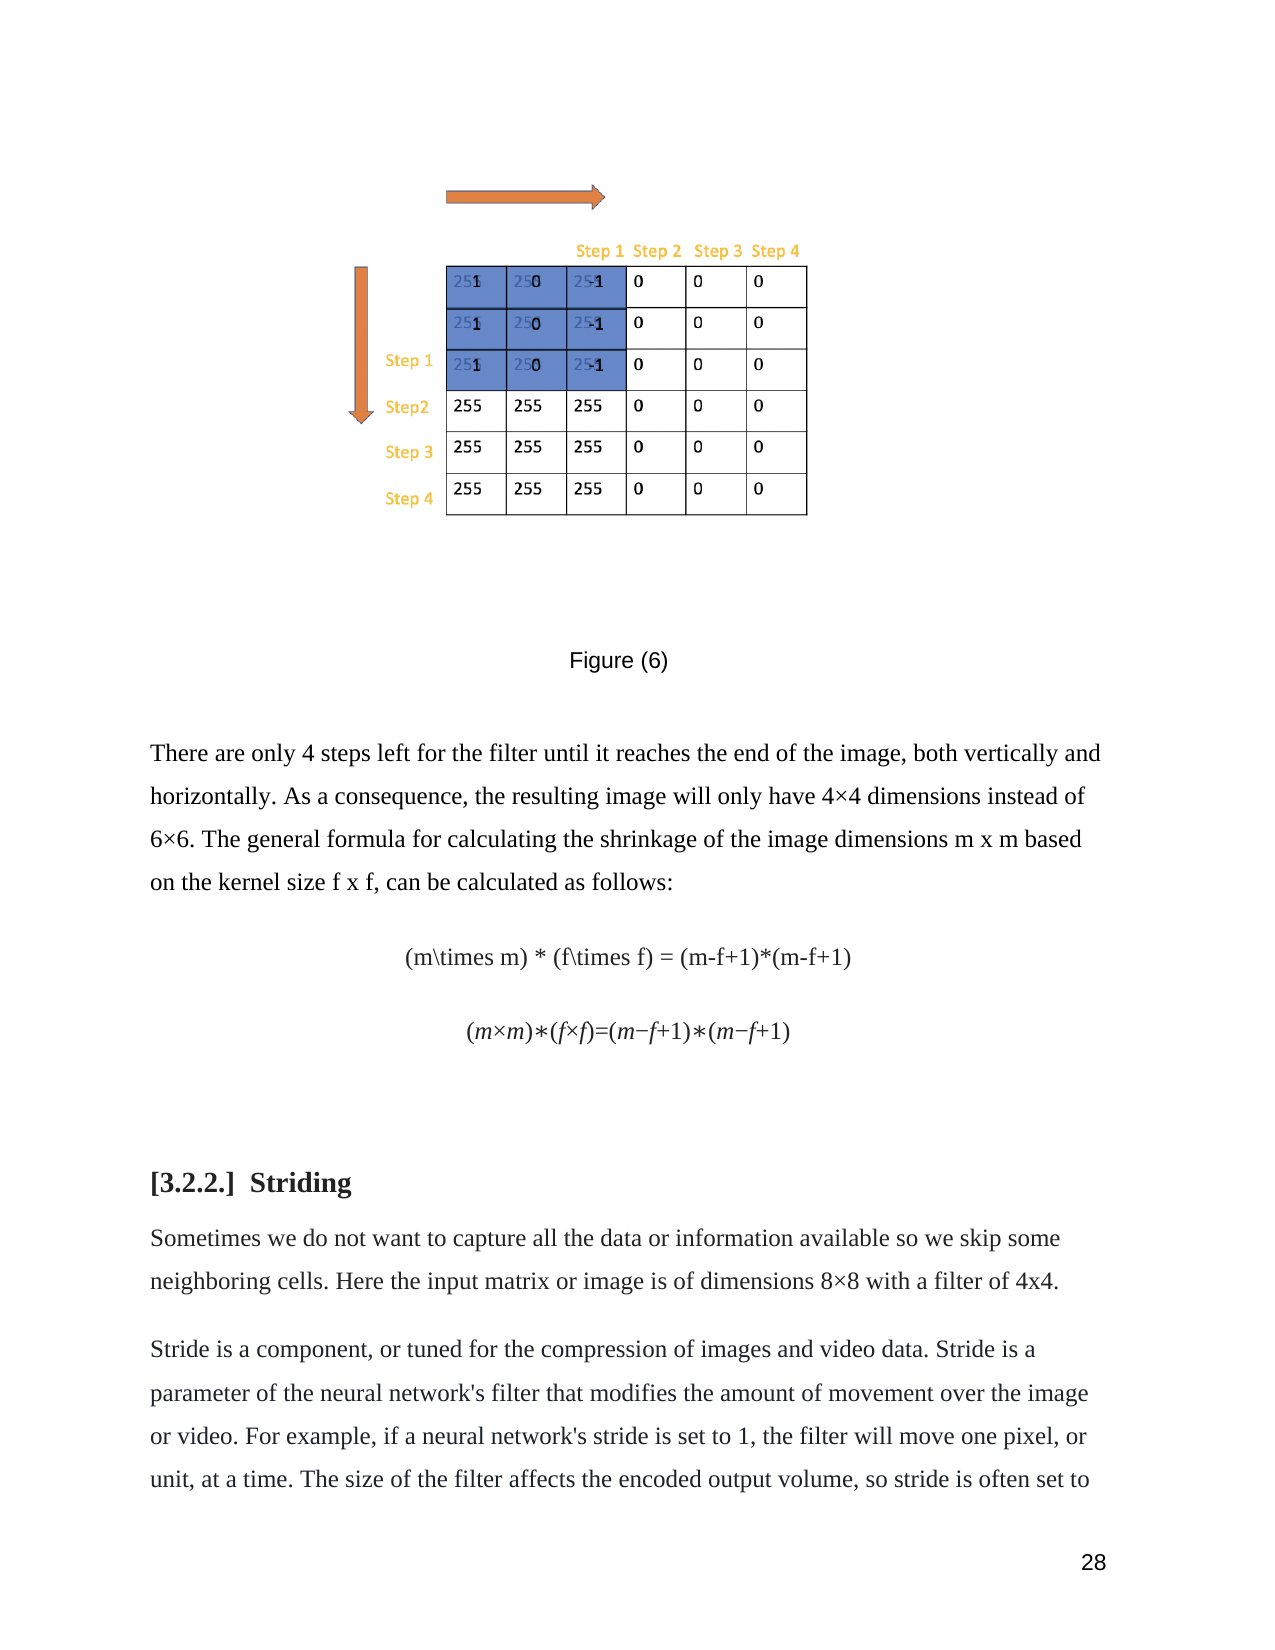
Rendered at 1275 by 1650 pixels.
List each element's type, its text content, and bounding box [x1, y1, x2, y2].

text [3.2.2.] Striding [150, 1165, 1106, 1198]
text (m×m)∗(f×f)=(m−f+1)∗(m−f+1) [150, 1016, 1106, 1045]
text There are only 4 steps left for the filter until it reaches the end of the image, both vertically and horizontally. As a consequence, the resulting image will only have 4×4 dimensions instead of 6×6. The general formula for calculating the shrinkage of the image dimensions m x m based on the kernel size f x f, can be calculated as follows: [150, 738, 1106, 896]
picture [343, 168, 895, 595]
text Sometimes we do not want to capture all the data or information available so we skip some neighboring cells. Here the input matrix or image is of dimensions 8×8 with a filter of 4x4. [150, 1223, 1106, 1295]
text (m\times m) * (f\times f) = (m-f+1)*(m-f+1) [150, 942, 1106, 970]
text Stride is a component, or tuned for the compression of images and video data. Stride is a parameter of the neural network's filter that modifies the amount of movement over the image or video. For example, if a neural network's stride is set to 1, the filter will move one pixel, or unit, at a time. The size of the filter affects the encoded output volume, so stride is often set to [150, 1334, 1106, 1493]
text Figure (6) [150, 647, 1087, 674]
